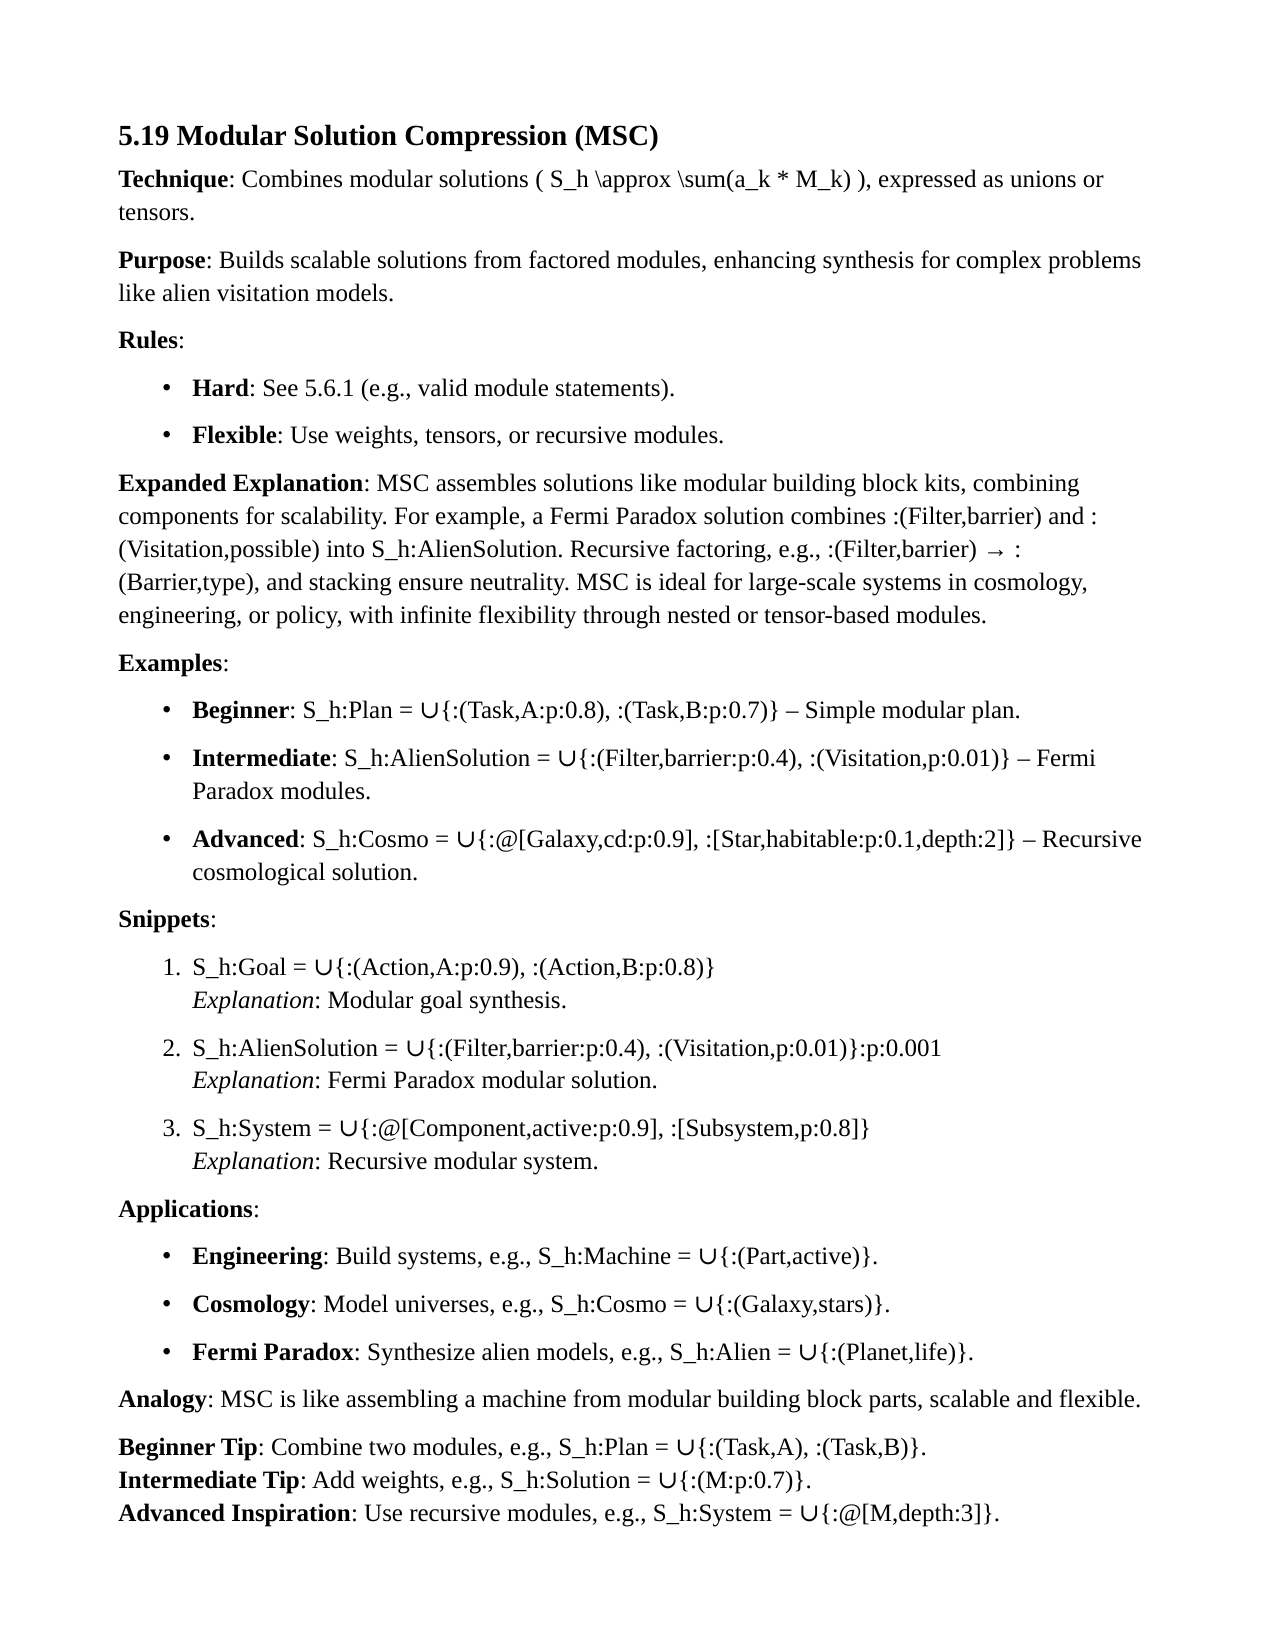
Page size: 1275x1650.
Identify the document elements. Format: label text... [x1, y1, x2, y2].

list Beginner: S_h:Plan = ∪{:(Task,A:p:0.8), :(Task,B:p:0.7)} – Simple modular plan. [162, 696, 1157, 724]
list Fermi Paradox: Synthesize alien models, e.g., S_h:Alien = ∪{:(Planet,life)}. [162, 1337, 1157, 1365]
text Purpose: Builds scalable solutions from factored modules, enhancing synthesis for complex problems like alien visitation models. [118, 245, 1157, 307]
list Hard: See 5.6.1 (e.g., valid module statements). [162, 373, 1157, 402]
text Rules: [118, 325, 1157, 354]
list Flexible: Use weights, tensors, or recursive modules. [162, 421, 1157, 449]
list S_h:System = ∪{:@[Component,active:p:0.9], :[Subsystem,p:0.8]} Explanation: Recursive modular system. [162, 1113, 1157, 1175]
list S_h:AlienSolution = ∪{:(Filter,barrier:p:0.4), :(Visitation,p:0.01)}:p:0.001 Explanation: Fermi Paradox modular solution. [162, 1033, 1157, 1094]
text Technique: Combines modular solutions ( S_h \approx \sum(a_k * M_k) ), expressed as unions or tensors. [118, 164, 1157, 226]
list Engineering: Build systems, e.g., S_h:Machine = ∪{:(Part,active)}. [162, 1241, 1157, 1270]
list Intermediate: S_h:AlienSolution = ∪{:(Filter,barrier:p:0.4), :(Visitation,p:0.01)} – Fermi Paradox modules. [162, 743, 1157, 805]
text Expanded Explanation: MSC assembles solutions like modular building block kits, combining components for scalability. For example, a Fermi Paradox solution combines :(Filter,barrier) and :(Visitation,possible) into S_h:AlienSolution. Recursive factoring, e.g., :(Filter,barrier) → :(Barrier,type), and stacking ensure neutrality. MSC is ideal for large-scale systems in cosmology, engineering, or policy, with infinite flexibility through nested or tensor-based modules. [118, 468, 1157, 629]
text Examples: [118, 648, 1157, 677]
list S_h:Goal = ∪{:(Action,A:p:0.9), :(Action,B:p:0.8)} Explanation: Modular goal synthesis. [162, 952, 1157, 1014]
list Advanced: S_h:Cosmo = ∪{:@[Galaxy,cd:p:0.9], :[Star,habitable:p:0.1,depth:2]} – Recursive cosmological solution. [162, 824, 1157, 886]
subtitle 5.19 Modular Solution Compression (MSC) [118, 118, 1157, 152]
text Analogy: MSC is like assembling a machine from modular building block parts, scalable and flexible. [118, 1384, 1157, 1413]
text Beginner Tip: Combine two modules, e.g., S_h:Plan = ∪{:(Task,A), :(Task,B)}. Intermediate Tip: Add weights, e.g., S_h:Solution = ∪{:(M:p:0.7)}. Advanced Inspiration: Use recursive modules, e.g., S_h:System = ∪{:@[M,depth:3]}. [118, 1432, 1157, 1527]
list Cosmology: Model universes, e.g., S_h:Cosmo = ∪{:(Galaxy,stars)}. [162, 1289, 1157, 1318]
text Applications: [118, 1194, 1157, 1223]
text Snippets: [118, 904, 1157, 933]
